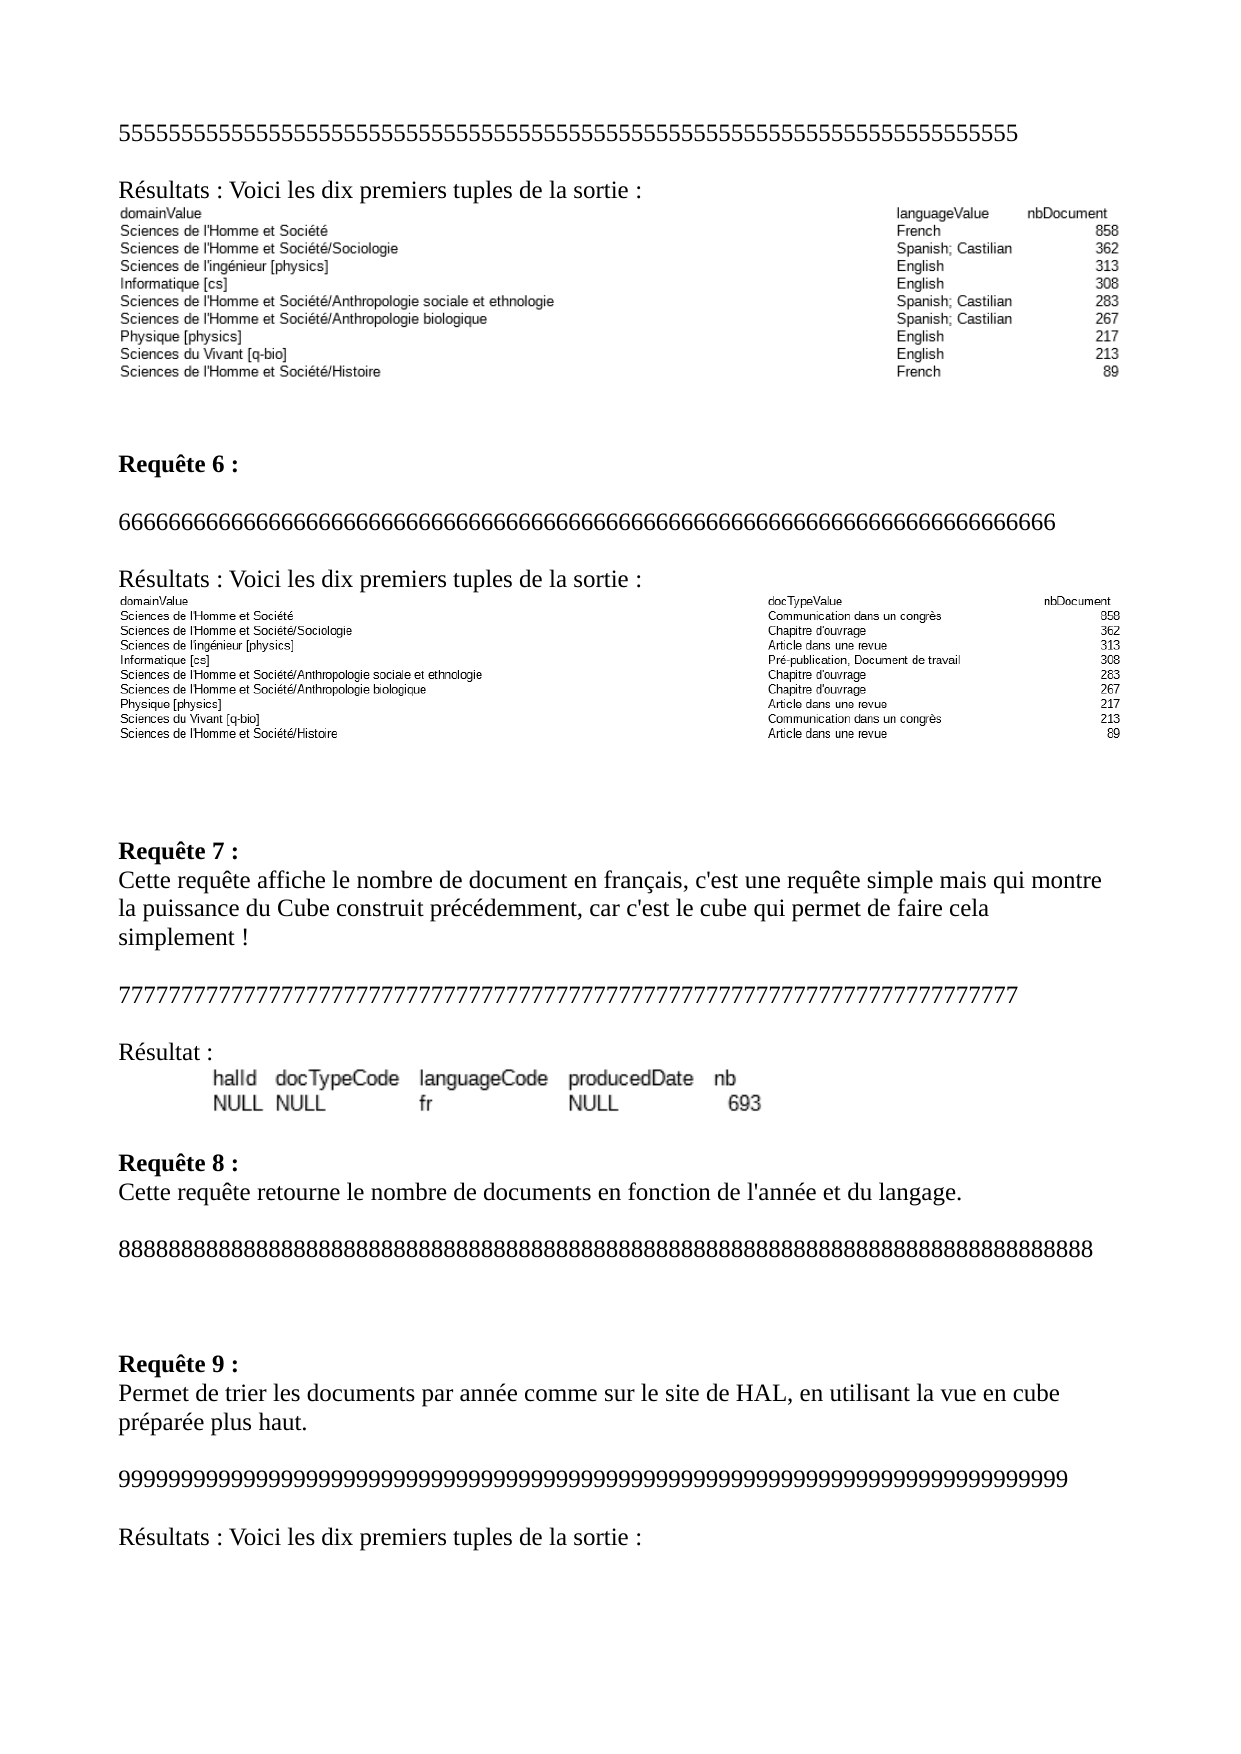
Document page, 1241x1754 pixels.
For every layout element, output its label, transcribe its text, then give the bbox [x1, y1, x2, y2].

text Résultats : Voici les dix premiers tuples de la sortie : [118, 176, 1122, 204]
text 9999999999999999999999999999999999999999999999999999999999999999999999999999 [118, 1464, 1122, 1493]
text Requête 6 : [118, 449, 1122, 478]
text Cette requête affiche le nombre de document en français, c'est une requête simple mais qui montre la puissance du Cube construit précédemment, car c'est le cube qui permet de faire cela simplement ! [118, 865, 1122, 951]
text Requête 8 : [118, 1148, 1122, 1177]
picture [118, 204, 1123, 392]
picture [118, 593, 1123, 750]
text Résultat : [118, 1037, 1122, 1066]
text 777777777777777777777777777777777777777777777777777777777777777777777777 [118, 980, 1122, 1008]
text Résultats : Voici les dix premiers tuples de la sortie : [118, 564, 1122, 593]
text Requête 7 : [118, 836, 1122, 865]
picture [210, 1066, 769, 1119]
text 888888888888888888888888888888888888888888888888888888888888888888888888888888 [118, 1234, 1122, 1263]
text 555555555555555555555555555555555555555555555555555555555555555555555555 [118, 118, 1122, 147]
text 666666666666666666666666666666666666666666666666666666666666666666666666666 [118, 507, 1122, 536]
text Cette requête retourne le nombre de documents en fonction de l'année et du langage. [118, 1177, 1122, 1205]
text Résultats : Voici les dix premiers tuples de la sortie : [118, 1522, 1122, 1550]
text Requête 9 : [118, 1349, 1122, 1378]
text Permet de trier les documents par année comme sur le site de HAL, en utilisant la vue en cube préparée plus haut. [118, 1378, 1122, 1435]
